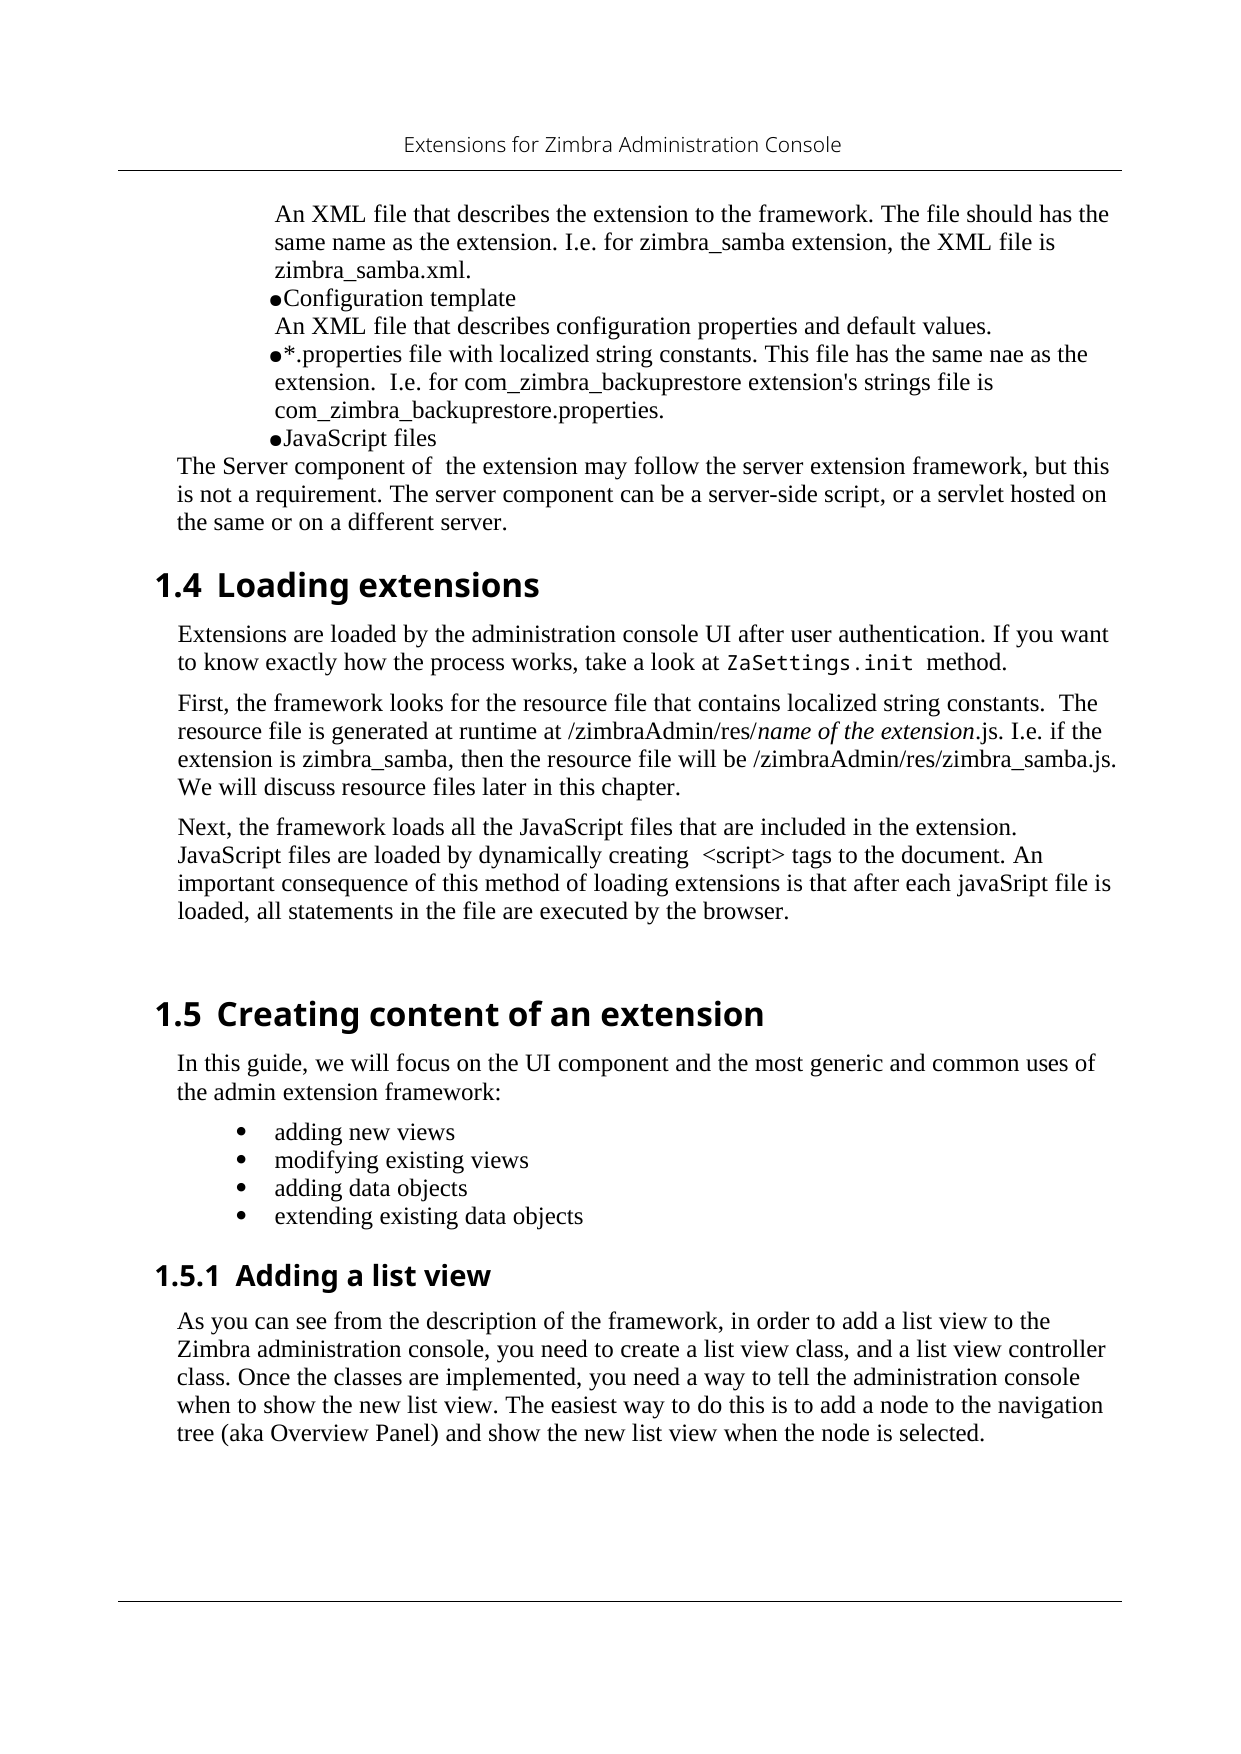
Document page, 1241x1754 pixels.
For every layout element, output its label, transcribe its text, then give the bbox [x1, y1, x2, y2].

text As you can see from the description of the framework, in order to add a list view to the Zimbra administration console, you need to create a list view class, and a list view controller class. Once the classes are implemented, you need a way to tell the administration console when to show the new list view. The easiest way to do this is to add a node to the navigation tree (aka Overview Panel) and show the new list view when the node is selected. [177, 1307, 1122, 1447]
text Extensions are loaded by the administration console UI after user authentication. If you want to know exactly how the process works, take a look at ZaSettings.init method. [177, 619, 1122, 676]
text The Server component of the extension may follow the server extension framework, but this is not a requirement. The server component can be a server-side script, or a servlet hosted on the same or on a different server. [177, 452, 1122, 536]
list JavaScript files [268, 424, 1122, 452]
list Configuration template [268, 284, 1122, 312]
list An XML file that describes the extension to the framework. The file should has the same name as the extension. I.e. for zimbra_samba extension, the XML file is zimbra_samba.xml. [268, 200, 1122, 284]
list *.properties file with localized string constants. This file has the same nae as the extension. I.e. for com_zimbra_backuprestore extension's strings file is com_zimbra_backuprestore.properties. [268, 340, 1122, 424]
text First, the framework looks for the resource file that contains localized string constants. The resource file is generated at runtime at /zimbraAdmin/res/name of the extension.js. I.e. if the extension is zimbra_samba, then the resource file will be /zimbraAdmin/res/zimbra_samba.js. We will discuss resource files later in this chapter. [177, 689, 1122, 801]
list adding new views [237, 1118, 1122, 1146]
list adding data objects [237, 1174, 1122, 1202]
list An XML file that describes configuration properties and default values. [268, 312, 1122, 340]
list extending existing data objects [237, 1202, 1122, 1230]
list modifying existing views [237, 1146, 1122, 1174]
subtitle Loading extensions [154, 561, 1122, 607]
text Next, the framework loads all the JavaScript files that are included in the extension. JavaScript files are loaded by dynamically creating <script> tags to the document. An important consequence of this method of loading extensions is that after each javaSript file is loaded, all statements in the file are executed by the browser. [177, 813, 1122, 925]
text In this guide, we will focus on the UI component and the most generic and common uses of the admin extension framework: [177, 1049, 1122, 1105]
subtitle Adding a list view [154, 1255, 1122, 1294]
subtitle Creating content of an extension [154, 991, 1122, 1037]
